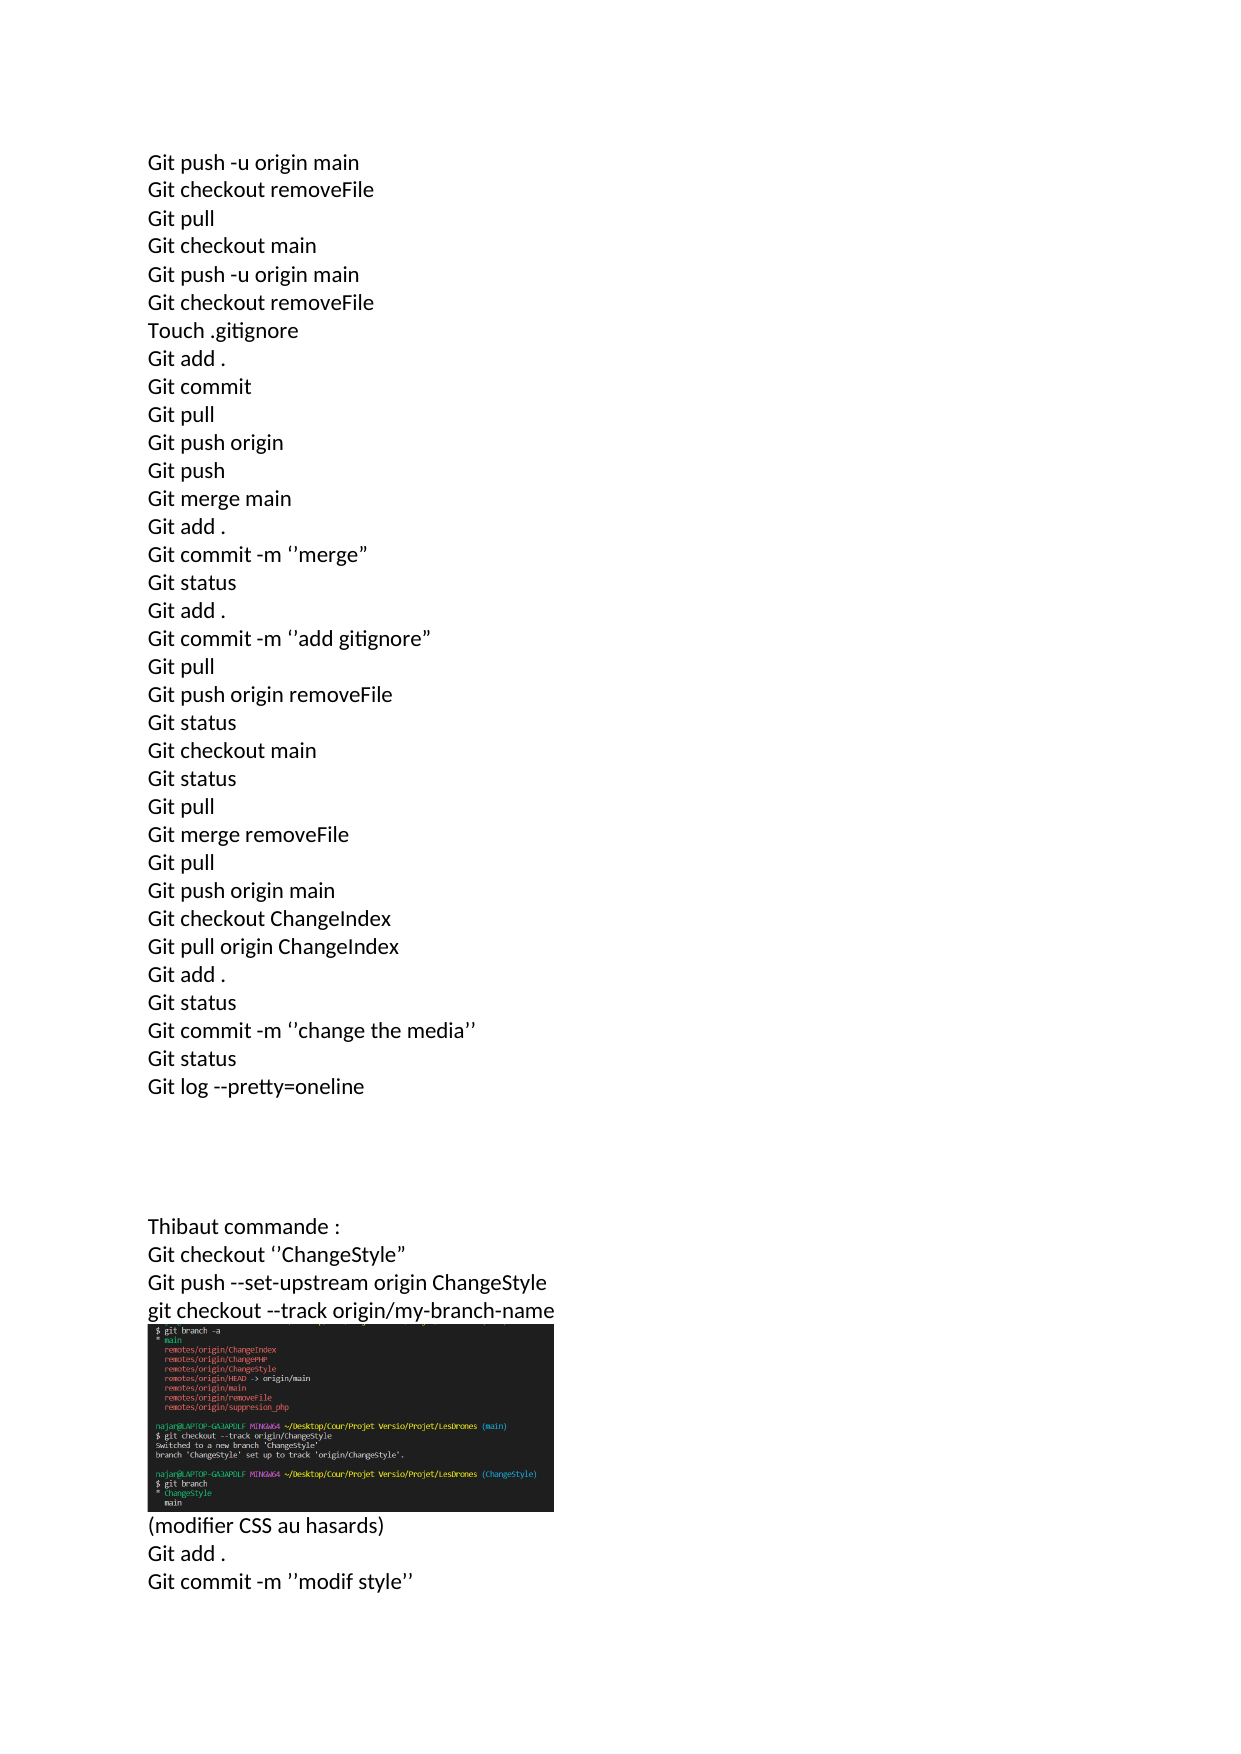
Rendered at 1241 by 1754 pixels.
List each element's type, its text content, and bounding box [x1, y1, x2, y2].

text Git status [148, 568, 1093, 596]
text Git checkout removeFile [148, 288, 1093, 316]
text Git add . [148, 512, 1093, 540]
text Thibaut commande : [148, 1212, 1093, 1240]
text Git add . [148, 960, 1093, 988]
text Git commit -m ‘’add gitignore” [148, 624, 1093, 652]
text Git push --set-upstream origin ChangeStyle [148, 1268, 1093, 1296]
text Git pull origin ChangeIndex [148, 932, 1093, 960]
text Git push -u origin main [148, 260, 1093, 288]
text Git add . [148, 596, 1093, 624]
text Git push origin [148, 428, 1093, 456]
text Git push origin removeFile [148, 680, 1093, 708]
text (modifier CSS au hasards) [148, 1511, 1093, 1539]
text Git pull [148, 792, 1093, 820]
text Git checkout ‘’ChangeStyle” [148, 1240, 1093, 1268]
text Git commit -m ’’modif style’’ [148, 1567, 1093, 1595]
text Git push origin main [148, 876, 1093, 904]
text Git status [148, 988, 1093, 1016]
text Git add . [148, 344, 1093, 372]
text Git pull [148, 204, 1093, 232]
text Git log --pretty=oneline [148, 1072, 1093, 1100]
text Touch .gitignore [148, 316, 1093, 344]
text Git pull [148, 400, 1093, 428]
text git checkout --track origin/my-branch-name [148, 1296, 1093, 1324]
text Git status [148, 764, 1093, 792]
text Git merge removeFile [148, 820, 1093, 848]
text Git commit -m ‘’merge” [148, 540, 1093, 568]
text Git add . [148, 1539, 1093, 1567]
text Git push -u origin main [148, 148, 1093, 176]
text Git status [148, 708, 1093, 736]
text Git commit -m ‘’change the media’’ [148, 1016, 1093, 1044]
text Git pull [148, 848, 1093, 876]
text Git checkout main [148, 736, 1093, 764]
text Git commit [148, 372, 1093, 400]
text Git checkout main [148, 232, 1093, 260]
text Git checkout ChangeIndex [148, 904, 1093, 932]
text Git pull [148, 652, 1093, 680]
text Git status [148, 1044, 1093, 1072]
text Git merge main [148, 484, 1093, 512]
text Git push [148, 456, 1093, 484]
text Git checkout removeFile [148, 176, 1093, 204]
